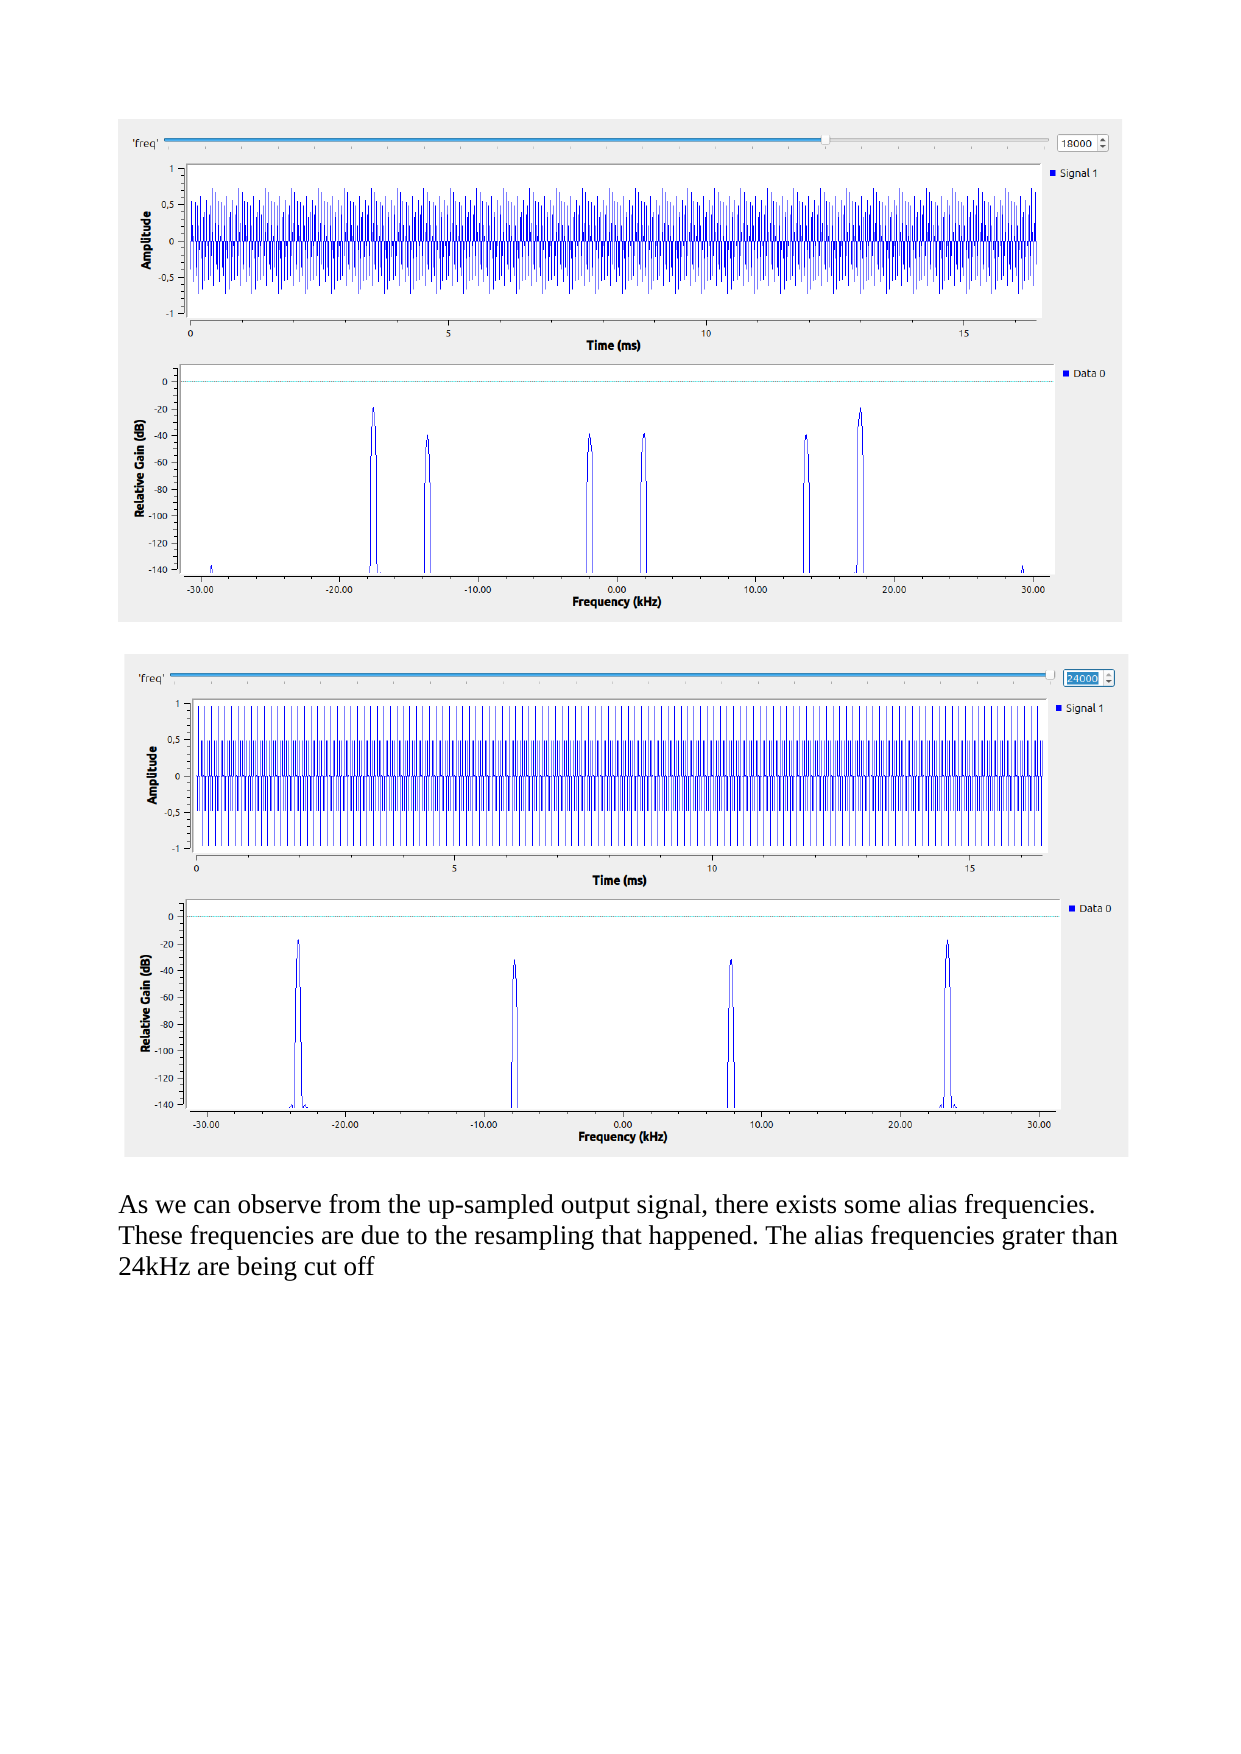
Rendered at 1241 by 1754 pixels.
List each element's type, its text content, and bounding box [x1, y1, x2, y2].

picture [118, 119, 1123, 622]
picture [124, 654, 1129, 1157]
text As we can observe from the up-sampled output signal, there exists some alias frequencies. These frequencies are due to the resampling that happened. The alias frequencies grater than 24kHz are being cut off [118, 1188, 1122, 1282]
